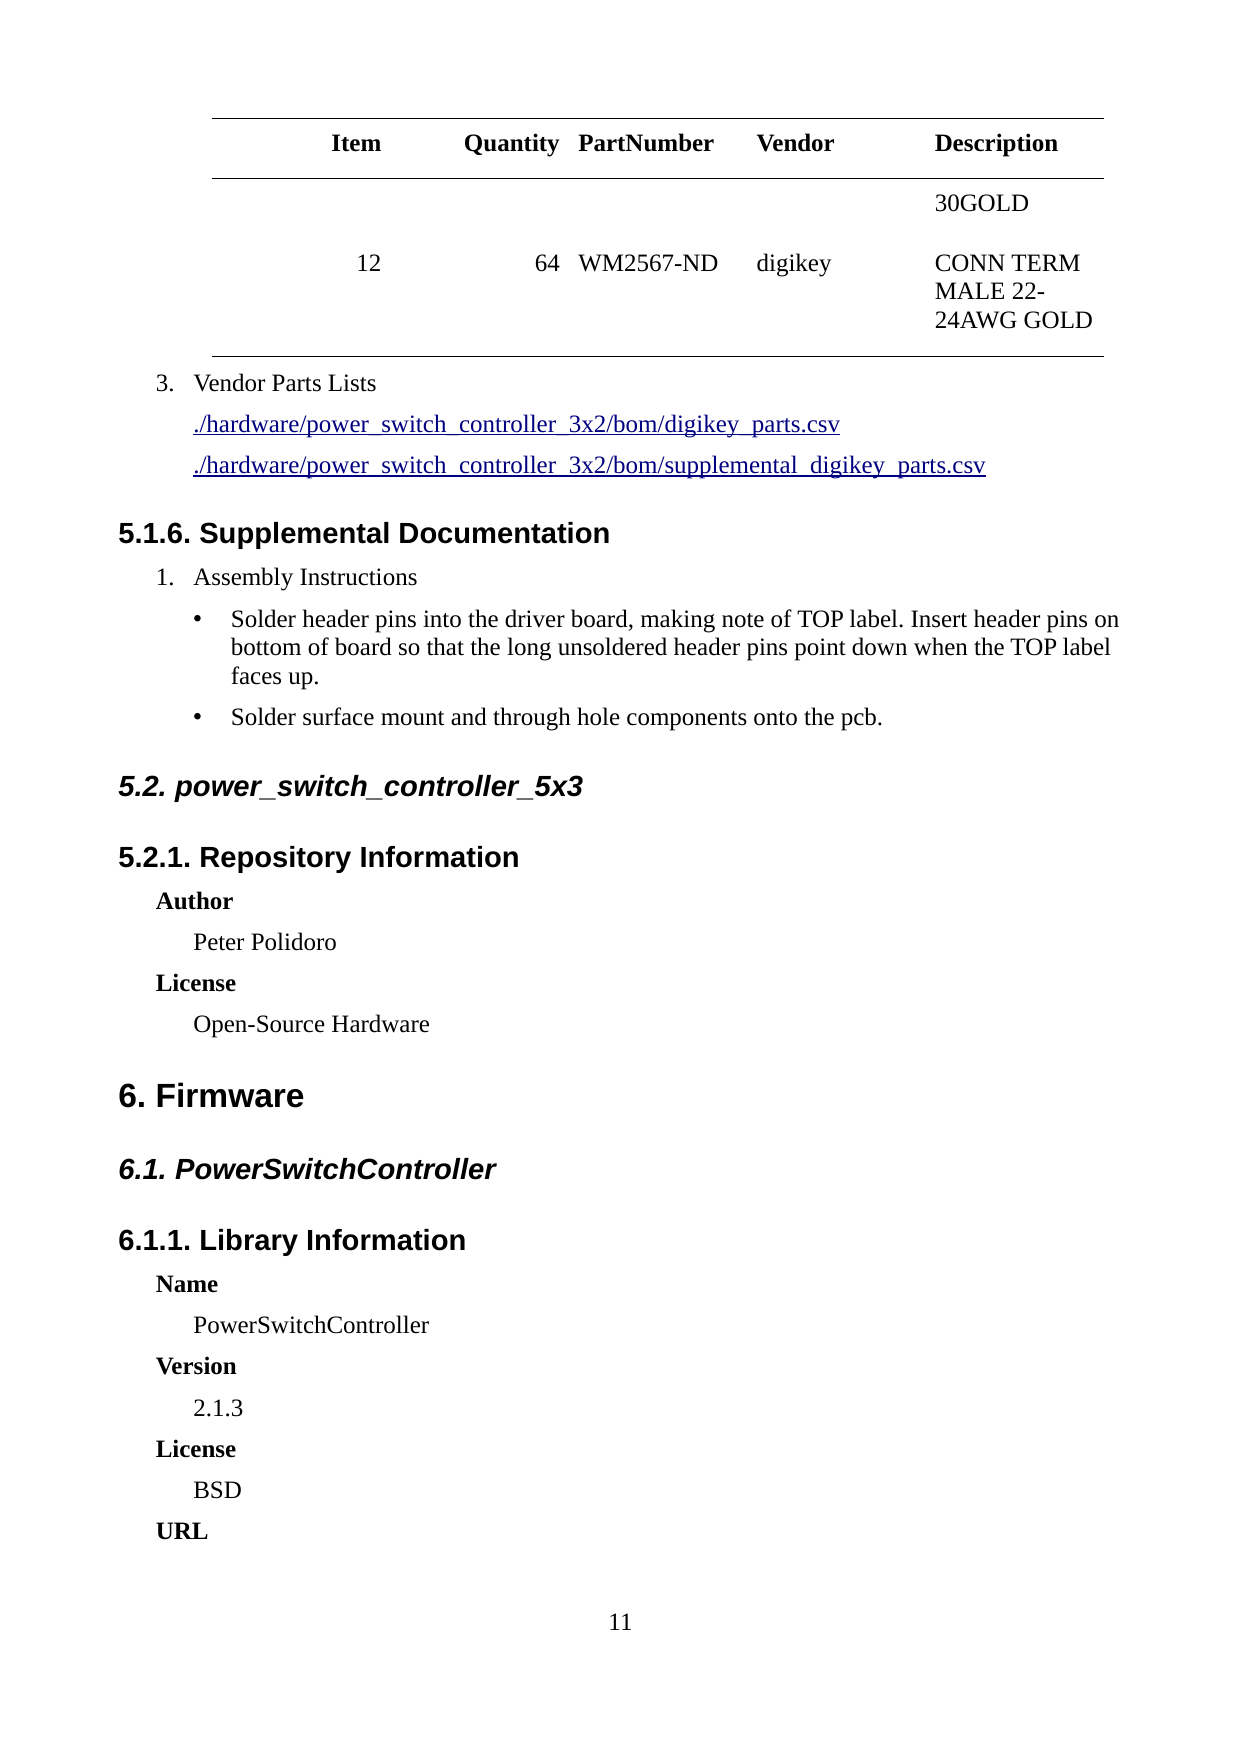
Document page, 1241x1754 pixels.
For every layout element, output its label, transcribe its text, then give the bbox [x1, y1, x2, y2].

table_cell CONN TERM MALE 22-24AWG GOLD [925, 238, 1103, 356]
list Peter Polidoro [118, 927, 1122, 956]
subtitle Repository Information [118, 840, 1122, 873]
list Open-Source Hardware [118, 1009, 1122, 1038]
list Assembly Instructions [156, 562, 1122, 591]
table_cell [747, 179, 925, 238]
subtitle Library Information [118, 1223, 1122, 1256]
list BSD [118, 1475, 1122, 1504]
list Solder surface mount and through hole components onto the pcb. [193, 702, 1122, 731]
list Version [118, 1351, 1122, 1380]
table_header Description [925, 119, 1103, 178]
table_cell 30GOLD [925, 179, 1103, 238]
table_cell 64 [391, 238, 569, 356]
list ./hardware/power_switch_controller_3x2/bom/digikey_parts.csv [156, 409, 1122, 438]
table_header Quantity [391, 119, 569, 178]
list Solder header pins into the driver board, making note of TOP label. Insert header pins on bottom of board so that the long unsoldered header pins point down when the TOP label faces up. [193, 604, 1122, 690]
table_header Vendor [747, 119, 925, 178]
subtitle Firmware [118, 1076, 1122, 1114]
table_cell digikey [747, 238, 925, 356]
list License [118, 968, 1122, 997]
list URL [118, 1516, 1122, 1545]
subtitle PowerSwitchController [118, 1152, 1122, 1185]
table_cell [569, 179, 747, 238]
list Vendor Parts Lists [156, 368, 1122, 396]
list ./hardware/power_switch_controller_3x2/bom/supplemental_digikey_parts.csv [156, 450, 1122, 479]
list PowerSwitchController [118, 1310, 1122, 1339]
list Name [118, 1269, 1122, 1298]
table_header PartNumber [569, 119, 747, 178]
list Author [118, 886, 1122, 914]
table_cell [212, 179, 391, 238]
subtitle Supplemental Documentation [118, 516, 1122, 550]
list 2.1.3 [118, 1393, 1122, 1421]
subtitle power_switch_controller_5x3 [118, 769, 1122, 802]
table_header Item [212, 119, 391, 178]
table_cell WM2567-ND [569, 238, 747, 356]
table_cell 12 [212, 238, 391, 356]
table_cell [391, 179, 569, 238]
list License [118, 1434, 1122, 1463]
